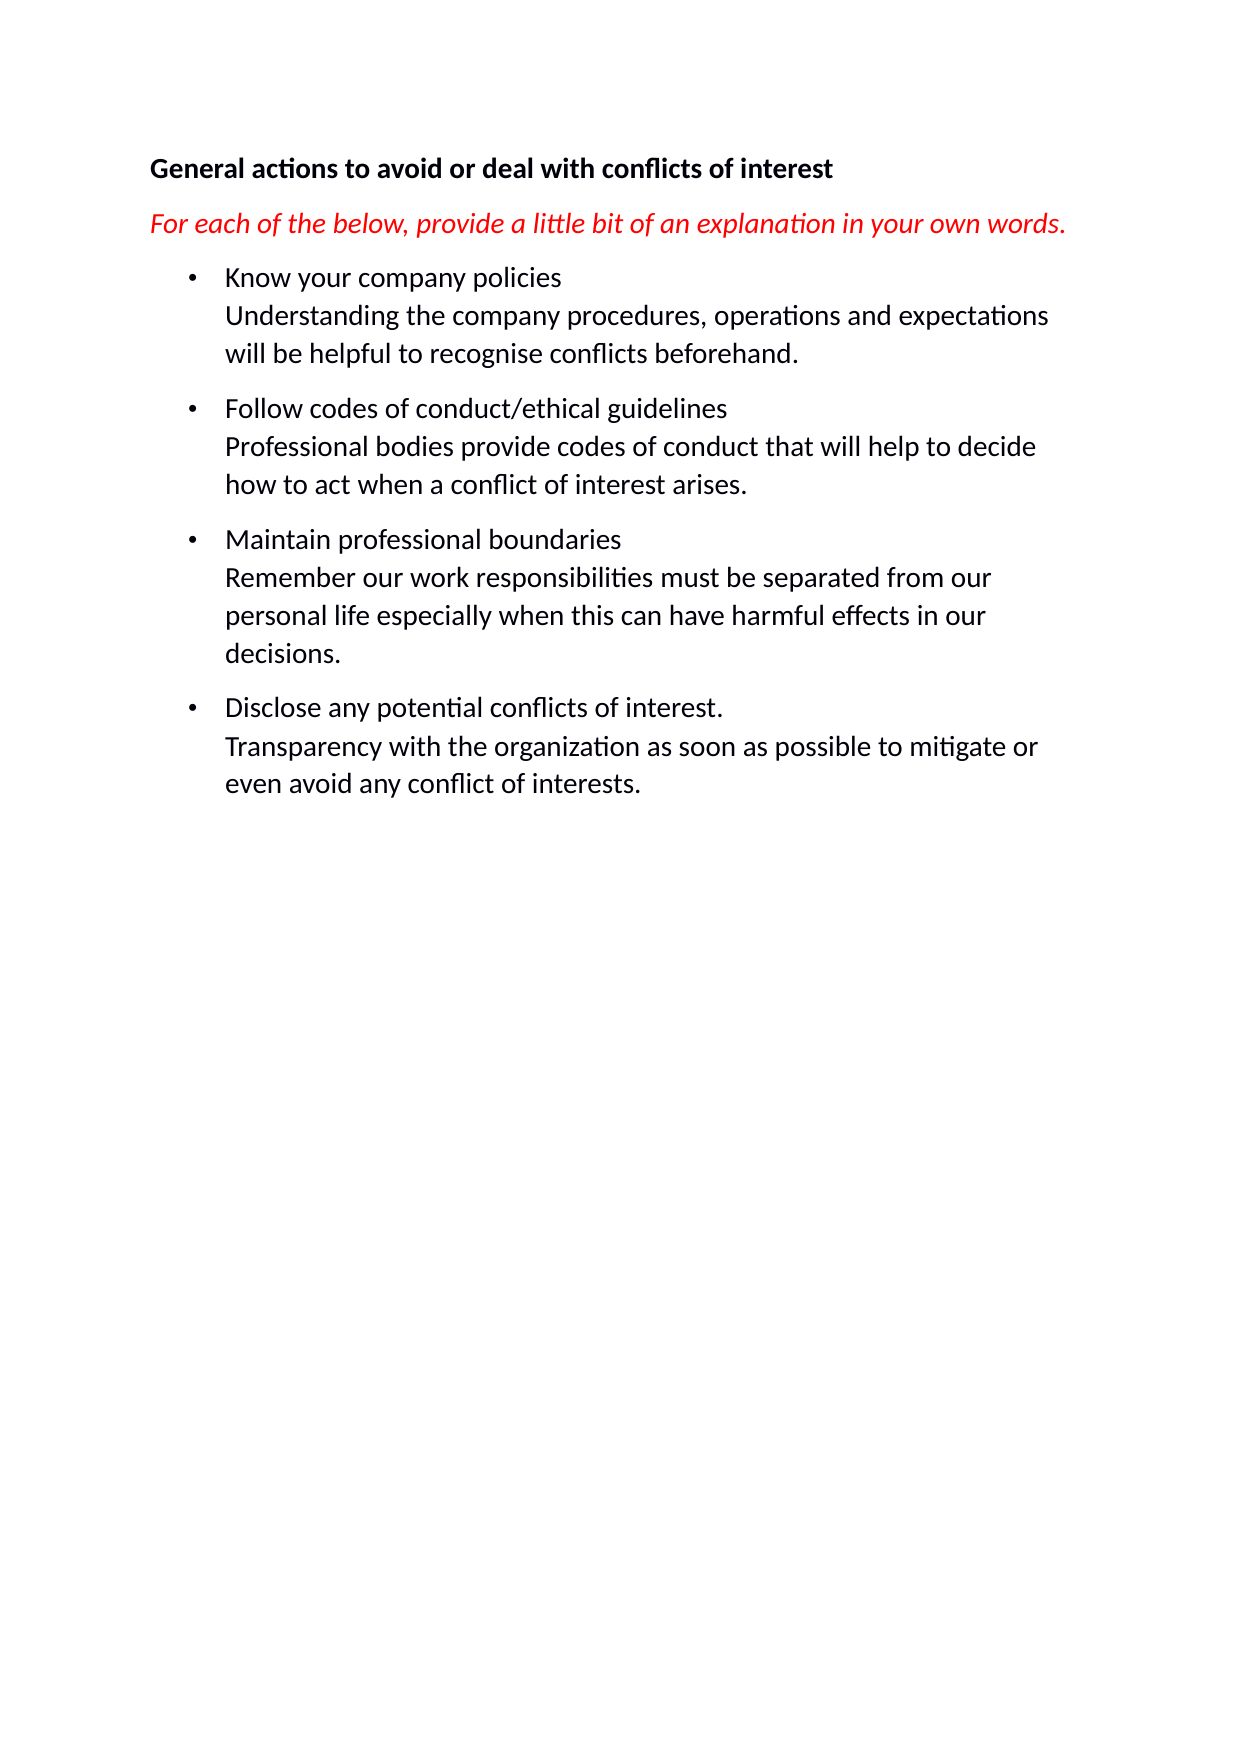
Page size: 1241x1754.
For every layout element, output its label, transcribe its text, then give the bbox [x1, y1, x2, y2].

list Follow codes of conduct/ethical guidelines Professional bodies provide codes of conduct that will help to decide how to act when a conflict of interest arises. [187, 390, 1090, 502]
text General actions to avoid or deal with conflicts of interest [150, 150, 1090, 186]
list Disclose any potential conflicts of interest. Transparency with the organization as soon as possible to mitigate or even avoid any conflict of interests. [187, 689, 1090, 801]
list Know your company policies Understanding the company procedures, operations and expectations will be helpful to recognise conflicts beforehand. [187, 259, 1090, 371]
list Maintain professional boundaries Remember our work responsibilities must be separated from our personal life especially when this can have harmful effects in our decisions. [187, 521, 1090, 671]
text For each of the below, provide a little bit of an explanation in your own words. [150, 205, 1090, 240]
